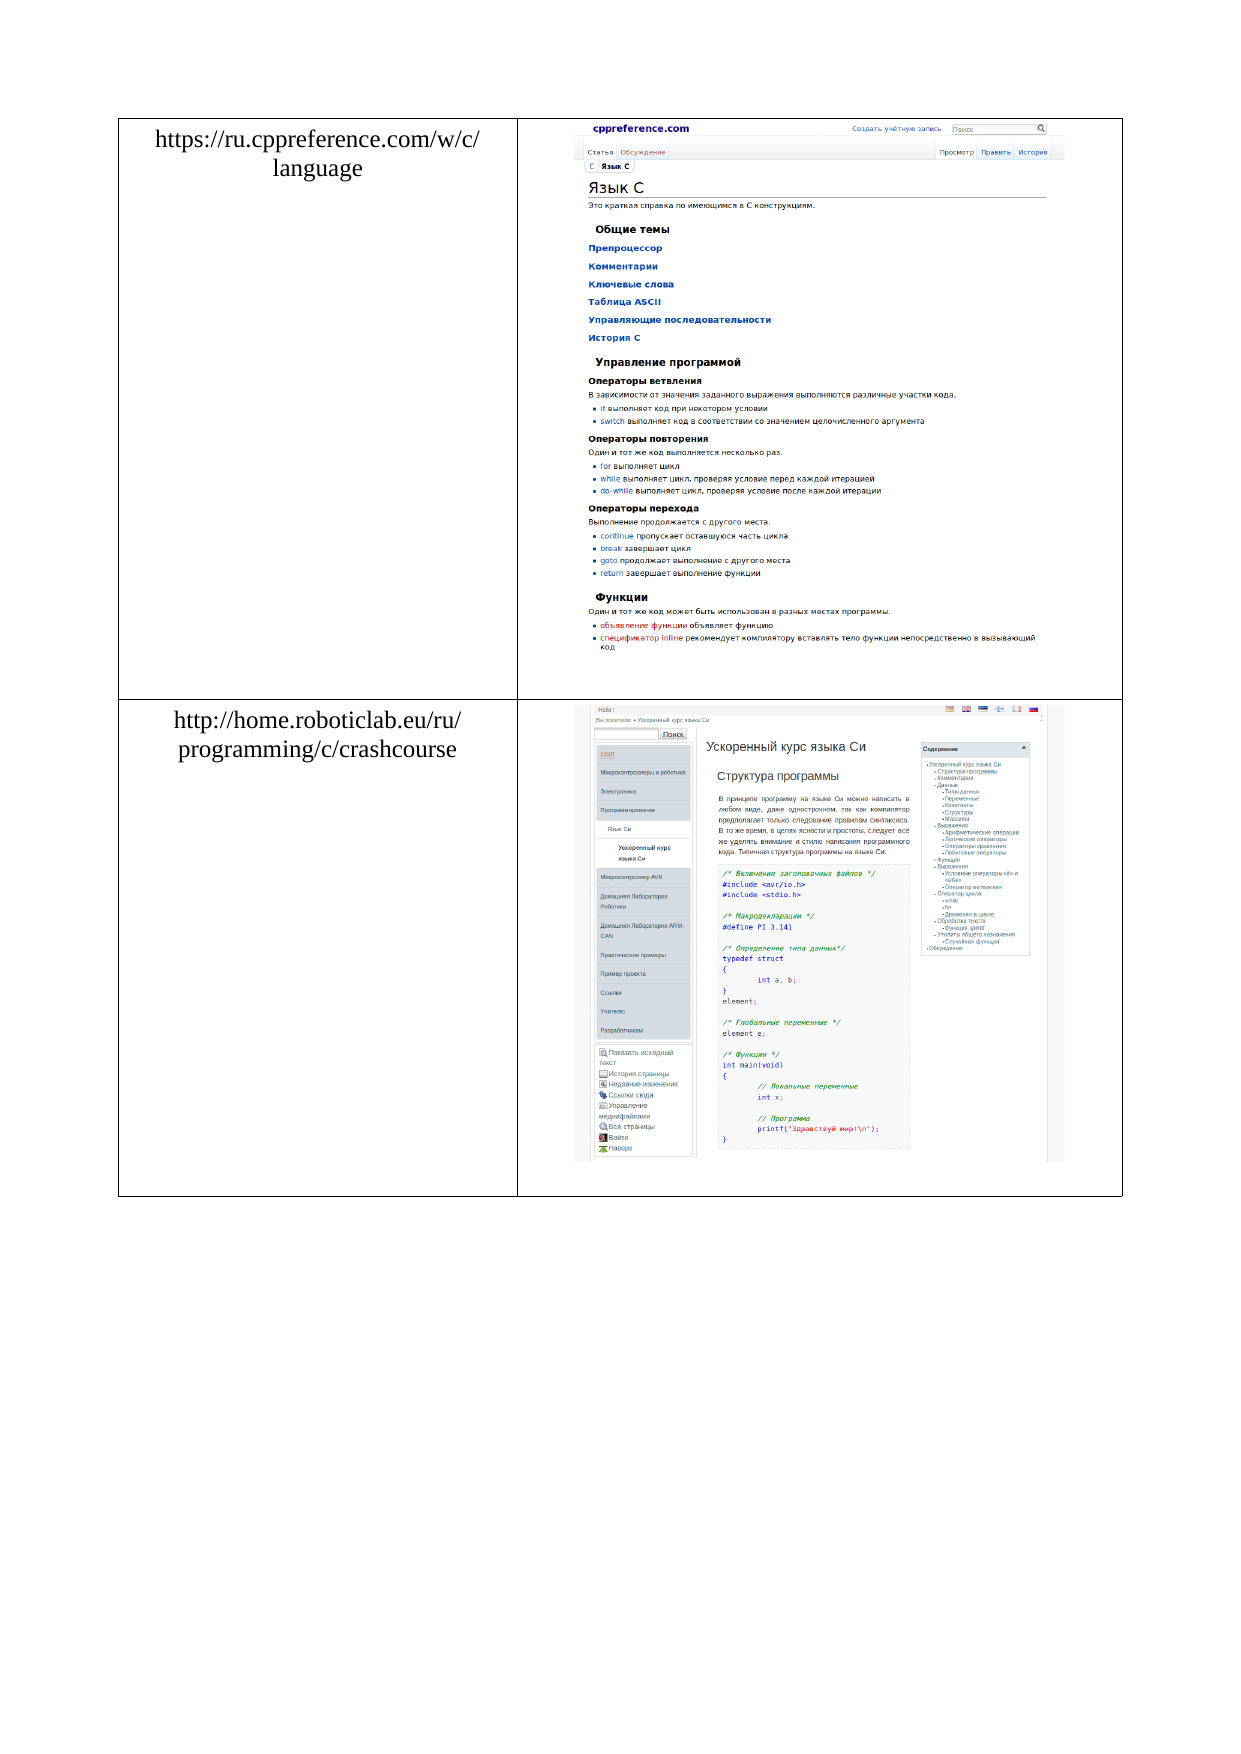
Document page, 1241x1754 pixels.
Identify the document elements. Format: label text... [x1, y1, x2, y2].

picture [574, 123, 1065, 665]
table_cell [518, 119, 1122, 699]
picture [574, 705, 1065, 1162]
table_cell [518, 700, 1122, 1196]
table_cell http://home.roboticlab.eu/ru/programming/c/crashcourse [119, 700, 517, 1196]
table_cell https://ru.cppreference.com/w/c/language [119, 119, 517, 699]
